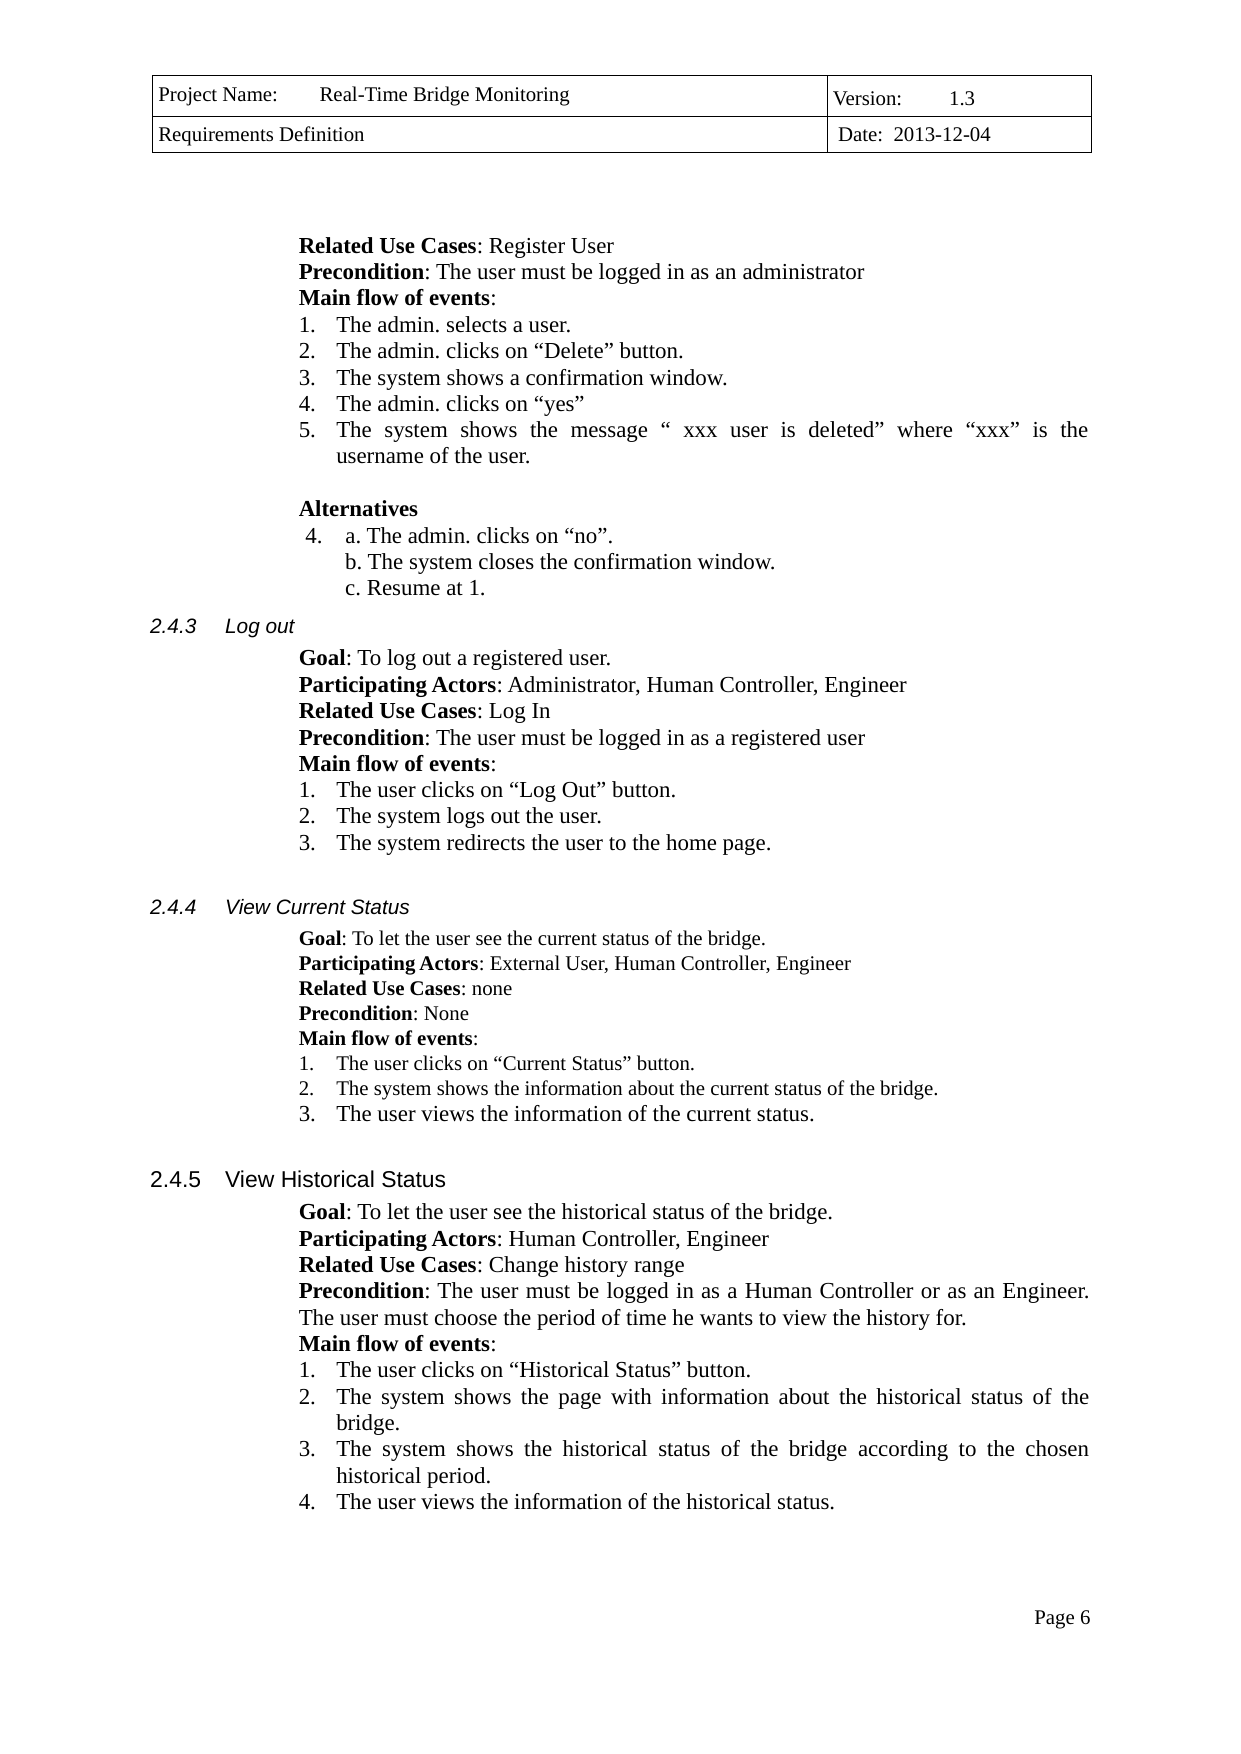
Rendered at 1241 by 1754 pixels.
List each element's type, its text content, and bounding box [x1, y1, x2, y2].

list Alternatives [261, 495, 1090, 522]
list b. The system closes the confirmation window. [187, 548, 1090, 574]
list The admin. selects a user. [298, 311, 1090, 337]
list The user views the information of the historical status. [298, 1488, 1090, 1514]
list The user clicks on “Historical Status” button. [298, 1356, 1090, 1383]
list The user clicks on “Current Status” button. [298, 1050, 1090, 1075]
list Main flow of events: [261, 284, 1090, 311]
list Goal: To let the user see the current status of the bridge. [261, 925, 1090, 950]
list Precondition: The user must be logged in as an administrator [261, 258, 1090, 284]
list Related Use Cases: Log In [261, 697, 1090, 723]
list Related Use Cases: Change history range [261, 1251, 1090, 1277]
list Participating Actors: Human Controller, Engineer [261, 1224, 1090, 1251]
list Goal: To let the user see the historical status of the bridge. [261, 1198, 1090, 1224]
list The system redirects the user to the home page. [298, 829, 1090, 855]
list Precondition: None [261, 1000, 1090, 1025]
list Precondition: The user must be logged in as a registered user [261, 723, 1090, 750]
subtitle View Historical Status [150, 1166, 1090, 1192]
list The admin. clicks on “Delete” button. [298, 337, 1090, 363]
list The user clicks on “Log Out” button. [298, 776, 1090, 803]
list Precondition: The user must be logged in as a Human Controller or as an Engineer. The user must choose the period of time he wants to view the history for. [261, 1277, 1090, 1330]
list The system shows the page with information about the historical status of the bridge. [298, 1383, 1090, 1435]
list Participating Actors: External User, Human Controller, Engineer [261, 950, 1090, 975]
list Main flow of events: [261, 1025, 1090, 1050]
list The user views the information of the current status. [298, 1100, 1090, 1127]
list The system shows the message “ xxx user is deleted” where “xxx” is the username of the user. [298, 416, 1090, 469]
list Goal: To log out a registered user. [261, 644, 1090, 671]
list c. Resume at 1. [187, 574, 1090, 601]
list The system shows the historical status of the bridge according to the chosen historical period. [298, 1435, 1090, 1488]
subtitle View Current Status [150, 894, 1090, 919]
list Related Use Cases: none [261, 975, 1090, 1000]
list The admin. clicks on “yes” [298, 390, 1090, 416]
list The system shows a confirmation window. [298, 363, 1090, 390]
list 4. a. The admin. clicks on “no”. [187, 522, 1090, 548]
list Main flow of events: [261, 1330, 1090, 1356]
list Main flow of events: [261, 750, 1090, 776]
list Related Use Cases: Register User [261, 232, 1090, 258]
list Participating Actors: Administrator, Human Controller, Engineer [261, 671, 1090, 697]
list The system logs out the user. [298, 803, 1090, 829]
subtitle Log out [150, 613, 1090, 638]
list The system shows the information about the current status of the bridge. [298, 1075, 1090, 1100]
